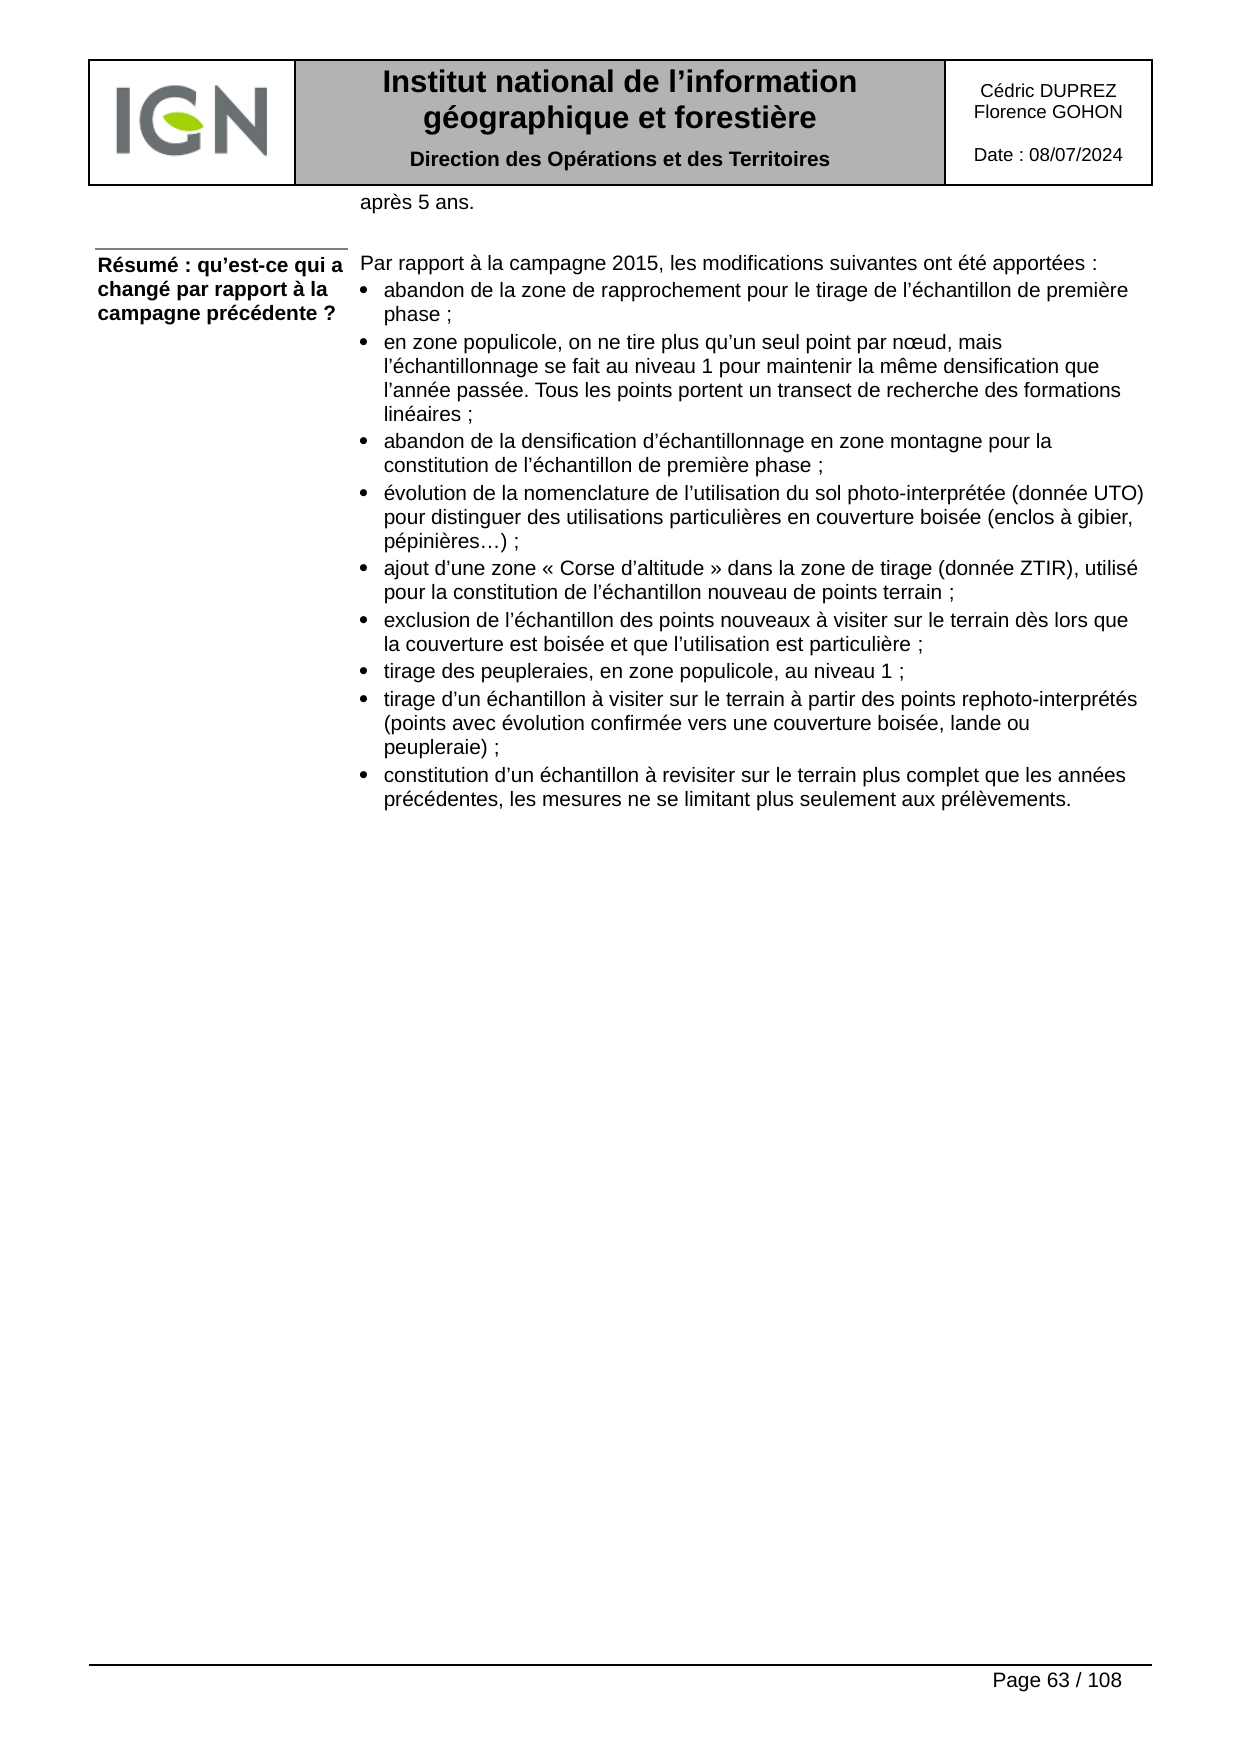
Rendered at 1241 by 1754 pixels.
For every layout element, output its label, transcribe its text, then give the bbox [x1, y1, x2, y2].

table_cell après 5 ans. [354, 186, 1152, 247]
table_cell [89, 186, 354, 247]
table_cell Résumé : qu’est-ce qui a changé par rapport à la campagne précédente ? [89, 247, 354, 844]
picture [91, 62, 293, 180]
table_cell Par rapport à la campagne 2015, les modifications suivantes ont été apportées : abandon de la zone de rapprochement pour le tirage de l’échantillon de première phase ; en zone populicole, on ne tire plus qu’un seul point par nœud, mais l’échantillonnage se fait au niveau 1 pour maintenir la même densification que l’année passée. Tous les points portent un transect de recherche des formations linéaires ; abandon de la densification d’échantillonnage en zone montagne pour la constitution de l’échantillon de première phase ; évolution de la nomenclature de l’utilisation du sol photo-interprétée (donnée UTO) pour distinguer des utilisations particulières en couverture boisée (enclos à gibier, pépinières…) ; ajout d’une zone « Corse d’altitude » dans la zone de tirage (donnée ZTIR), utilisé pour la constitution de l’échantillon nouveau de points terrain ; exclusion de l’échantillon des points nouveaux à visiter sur le terrain dès lors que la couverture est boisée et que l’utilisation est particulière ; tirage des peupleraies, en zone populicole, au niveau 1 ; tirage d’un échantillon à visiter sur le terrain à partir des points rephoto-interprétés (points avec évolution confirmée vers une couverture boisée, lande ou peupleraie) ; constitution d’un échantillon à revisiter sur le terrain plus complet que les années précédentes, les mesures ne se limitant plus seulement aux prélèvements. [354, 247, 1152, 844]
